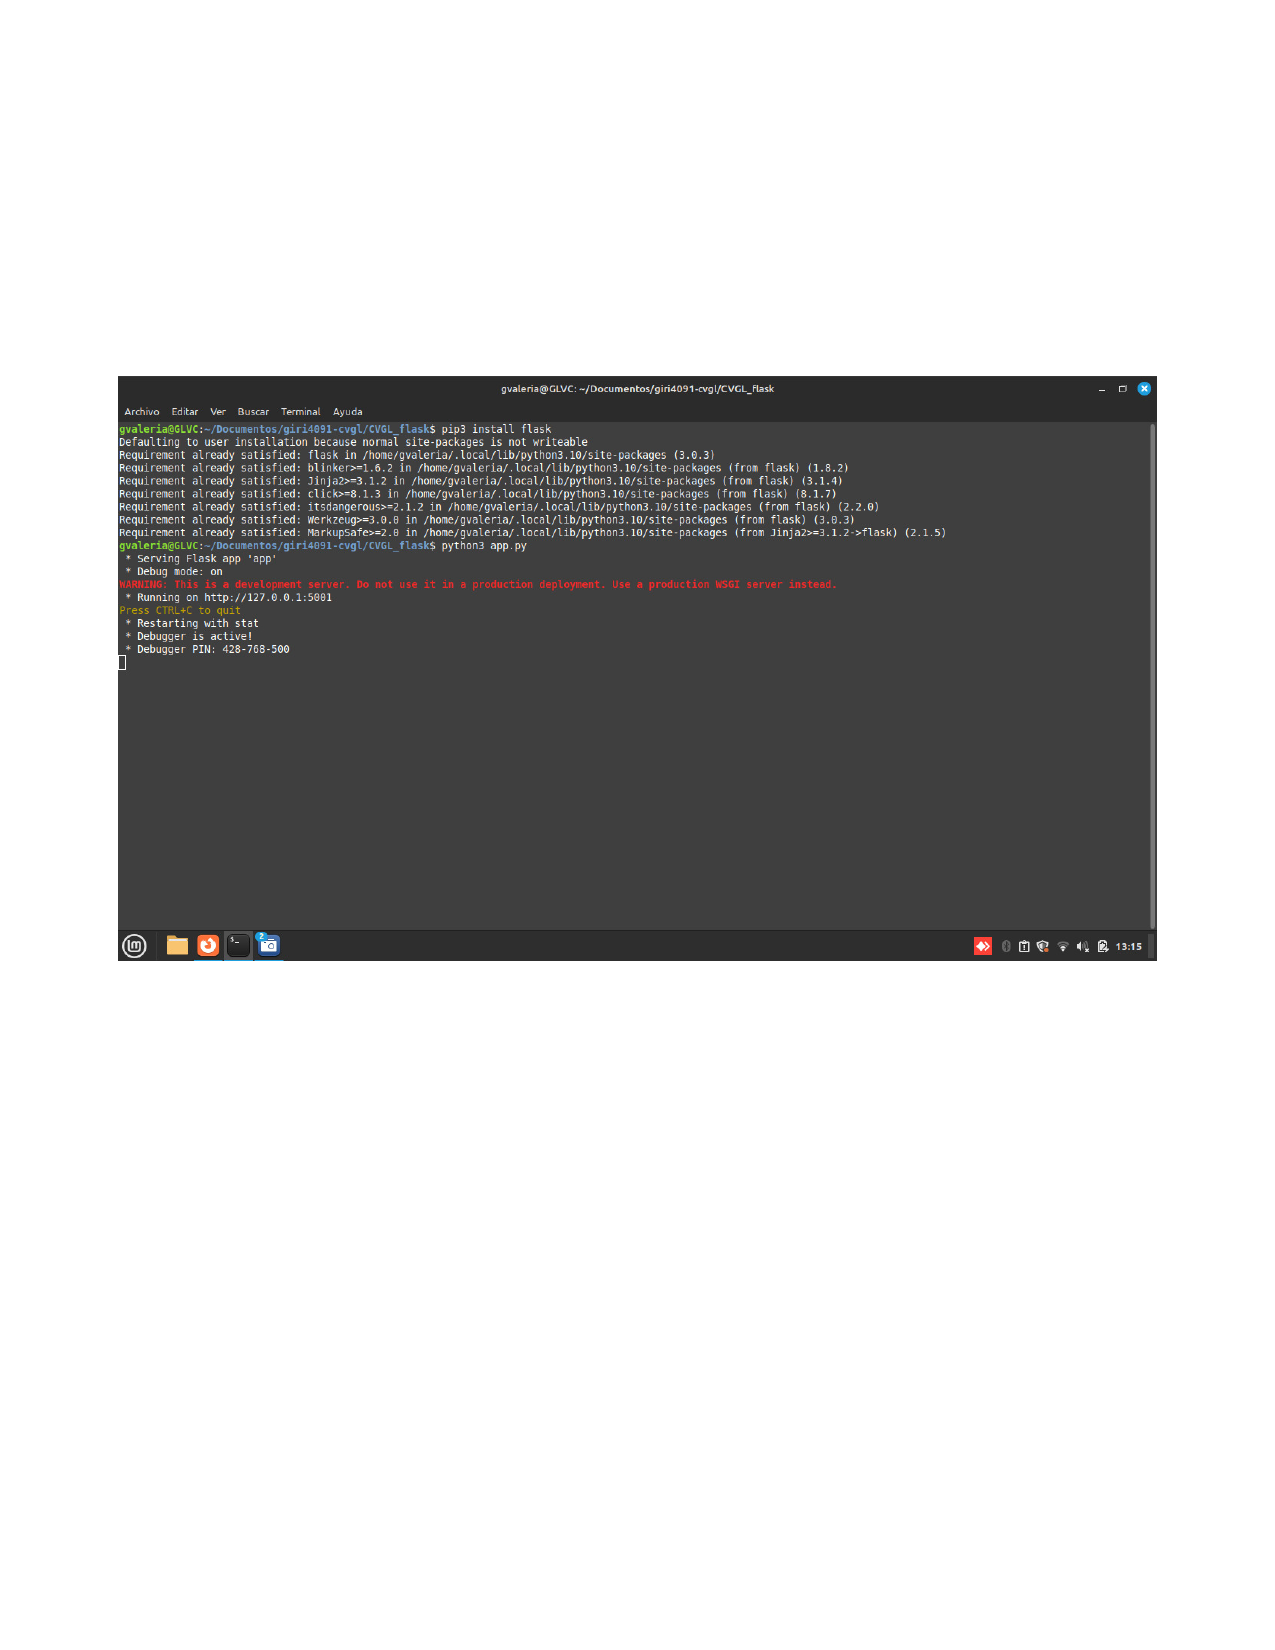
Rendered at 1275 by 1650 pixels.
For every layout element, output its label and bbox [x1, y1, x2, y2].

picture [118, 376, 1157, 961]
